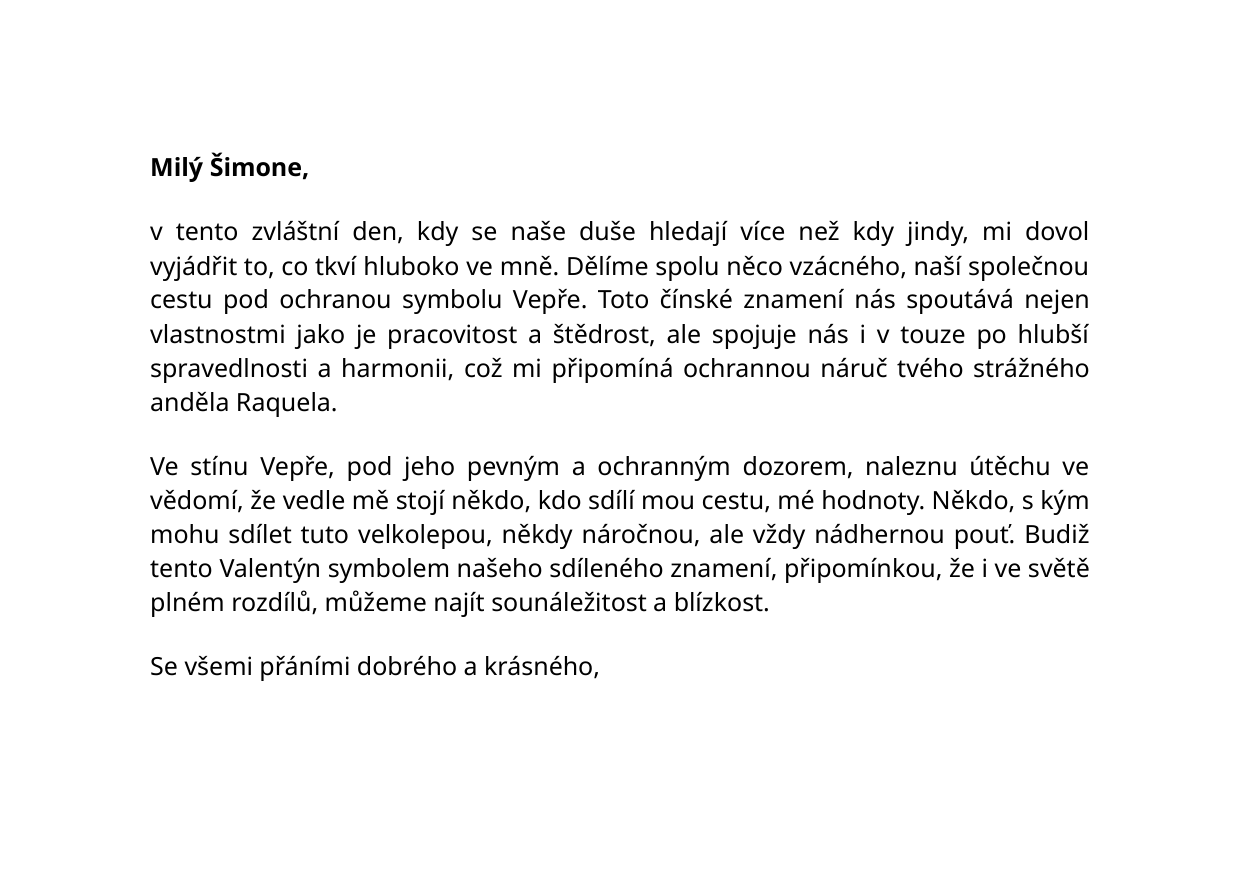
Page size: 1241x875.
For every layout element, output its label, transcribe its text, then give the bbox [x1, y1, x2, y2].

text Ve stínu Vepře, pod jeho pevným a ochranným dozorem, naleznu útěchu ve vědomí, že vedle mě stojí někdo, kdo sdílí mou cestu, mé hodnoty. Někdo, s kým mohu sdílet tuto velkolepou, někdy náročnou, ale vždy nádhernou pouť. Budiž tento Valentýn symbolem našeho sdíleného znamení, připomínkou, že i ve světě plném rozdílů, můžeme najít sounáležitost a blízkost. [150, 448, 1091, 619]
text v tento zvláštní den, kdy se naše duše hledají více než kdy jindy, mi dovol vyjádřit to, co tkví hluboko ve mně. Dělíme spolu něco vzácného, naší společnou cestu pod ochranou symbolu Vepře. Toto čínské znamení nás spoutává nejen vlastnostmi jako je pracovitost a štědrost, ale spojuje nás i v touze po hlubší spravedlnosti a harmonii, což mi připomíná ochrannou náruč tvého strážného anděla Raquela. [150, 214, 1091, 418]
text Milý Šimone, [150, 150, 1091, 184]
text Se všemi přáními dobrého a krásného, [150, 649, 1091, 683]
